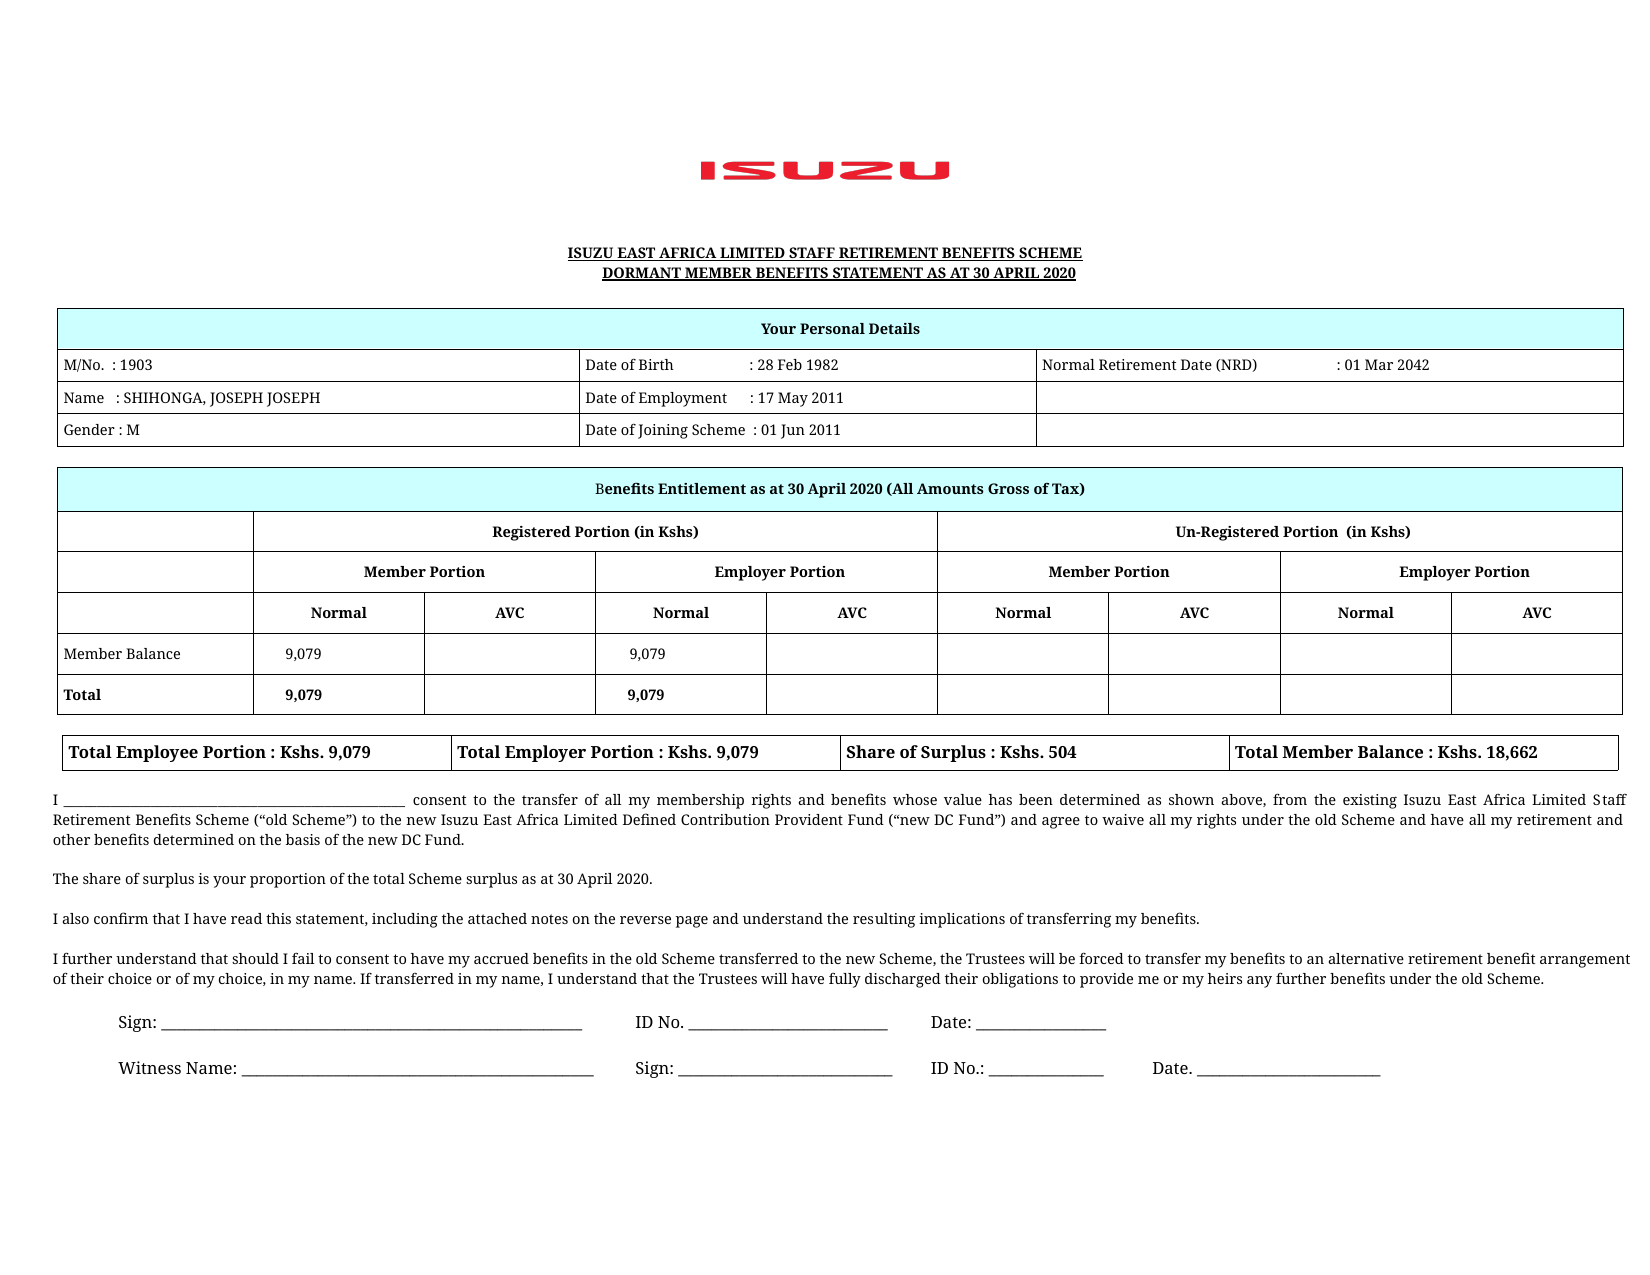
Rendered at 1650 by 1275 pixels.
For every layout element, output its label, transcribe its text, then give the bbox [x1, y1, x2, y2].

subtitle DORMANT MEMBER BENEFITS STATEMENT AS AT 30 APRIL 2020 [249, 262, 1429, 282]
table_cell Total [58, 675, 253, 714]
table_cell [938, 634, 1108, 673]
table_cell Member Balance [58, 634, 253, 673]
text I also confirm that I have read this statement, including the attached notes on the reverse page and understand the resulting implications of transferring my benefits. [53, 909, 1626, 929]
table_cell AVC [1452, 593, 1622, 633]
table_cell [1452, 634, 1622, 673]
table_cell [58, 552, 253, 592]
table_cell AVC [767, 593, 937, 633]
text Witness Name: ______________________________________________ Sign: ____________________________ ID No.: _______________ Date. ________________________ [118, 1057, 1532, 1079]
table_cell Date of Birth : 28 Feb 1982 [580, 350, 1036, 381]
table_cell Member Portion [254, 552, 595, 592]
table_cell [425, 675, 595, 714]
table_header Benefits Entitlement as at 30 April 2020 (All Amounts Gross of Tax) [58, 468, 1622, 511]
table_cell Employer Portion [596, 552, 937, 592]
table_cell [1109, 634, 1280, 673]
table_cell 9,079 [596, 634, 766, 673]
table_cell [767, 634, 937, 673]
table_cell Date of Joining Scheme : 01 Jun 2011 [580, 414, 1036, 446]
table_cell AVC [1109, 593, 1280, 633]
table_cell Normal Retirement Date (NRD) : 01 Mar 2042 [1037, 350, 1623, 381]
table_cell 9,079 [596, 675, 766, 714]
table_header Your Personal Details [58, 309, 1623, 348]
picture [701, 118, 950, 223]
table_header Total Employer Portion : Kshs. 9,079 [452, 736, 840, 769]
table_cell [58, 512, 253, 551]
table_cell Un-Registered Portion (in Kshs) [938, 512, 1622, 551]
table_cell AVC [425, 593, 595, 633]
table_cell [1452, 675, 1622, 714]
table_cell [1281, 675, 1451, 714]
table_cell Normal [254, 593, 424, 633]
table_header Share of Surplus : Kshs. 504 [841, 736, 1229, 769]
table_cell Registered Portion (in Kshs) [254, 512, 937, 551]
text ISUZU EAST AFRICA LIMITED STAFF RETIREMENT BENEFITS SCHEME [118, 243, 1532, 262]
table_cell [767, 675, 937, 714]
table_cell [425, 634, 595, 673]
table_cell Date of Employment : 17 May 2011 [580, 382, 1036, 413]
table_cell 9,079 [254, 675, 424, 714]
table_cell [938, 675, 1108, 714]
table_cell [1109, 675, 1280, 714]
text I ___________________________________________________ consent to the transfer of all my membership rights and benefits whose value has been determined as shown above, from the existing Isuzu East Africa Limited Staff Retirement Benefits Scheme (“old Scheme”) to the new Isuzu East Africa Limited Defined Contribution Provident Fund (“new DC Fund”) and agree to waive all my rights under the old Scheme and have all my retirement and other benefits determined on the basis of the new DC Fund. [53, 789, 1626, 849]
table_cell Normal [938, 593, 1108, 633]
table_cell [1037, 414, 1623, 446]
table_cell M/No. : 1903 [58, 350, 579, 381]
table_cell Gender : M [58, 414, 579, 446]
text The share of surplus is your proportion of the total Scheme surplus as at 30 April 2020. [53, 869, 1644, 889]
table_cell Employer Portion [1281, 552, 1622, 592]
table_header Total Employee Portion : Kshs. 9,079 [63, 736, 451, 769]
table_cell [58, 593, 253, 633]
text I further understand that should I fail to consent to have my accrued benefits in the old Scheme transferred to the new Scheme, the Trustees will be forced to transfer my benefits to an alternative retirement benefit arrangement of their choice or of my choice, in my name. If transferred in my name, I understand that the Trustees will have fully discharged their obligations to provide me or my heirs any further benefits under the old Scheme. [53, 949, 1635, 988]
table_cell Normal [596, 593, 766, 633]
table_cell Name : SHIHONGA, JOSEPH JOSEPH [58, 382, 579, 413]
table_cell [1281, 634, 1451, 673]
table_cell 9,079 [254, 634, 424, 673]
table_cell Normal [1281, 593, 1451, 633]
table_cell [1037, 382, 1623, 413]
table_cell Member Portion [938, 552, 1280, 592]
table_header Total Member Balance : Kshs. 18,662 [1230, 736, 1618, 769]
text Sign: _______________________________________________________ ID No. __________________________ Date: _________________ [118, 1011, 1532, 1057]
